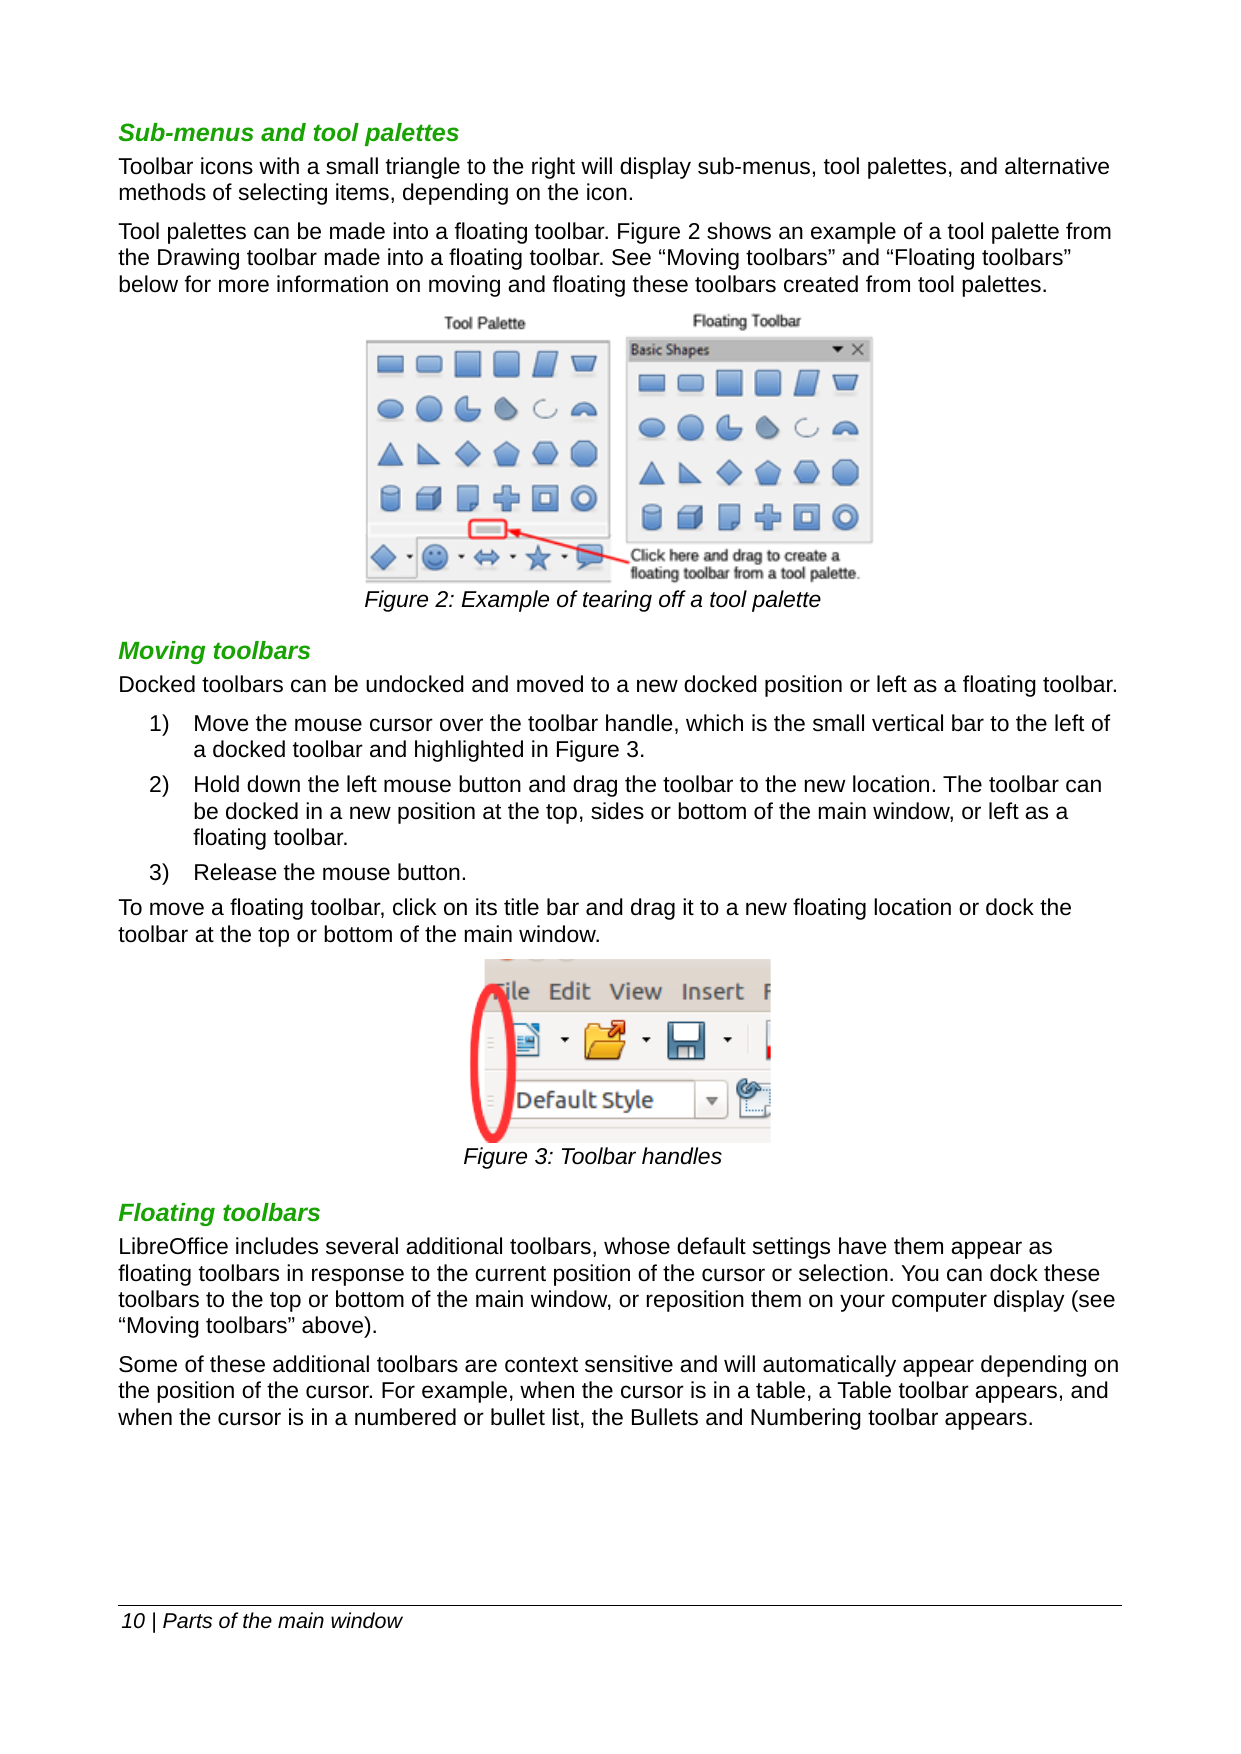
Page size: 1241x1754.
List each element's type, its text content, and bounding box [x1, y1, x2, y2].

picture [469, 959, 771, 1143]
text Toolbar icons with a small triangle to the right will display sub-menus, tool palettes, and alternative methods of selecting items, depending on the icon. [118, 153, 1122, 206]
text Docked toolbars can be undocked and moved to a new docked position or left as a floating toolbar. [118, 671, 1122, 697]
text Figure 3: Toolbar handles [463, 959, 777, 1169]
text LibreOffice includes several additional toolbars, whose default settings have them appear as floating toolbars in response to the current position of the cursor or selection. You can dock these toolbars to the top or bottom of the main window, or reposition them on your computer display (see “Moving toolbars” above). [118, 1233, 1122, 1338]
list Release the mouse button. [169, 859, 1122, 886]
subtitle Sub-menus and tool palettes [118, 118, 1122, 147]
picture [365, 309, 875, 587]
text To move a floating toolbar, click on its title bar and drag it to a new floating location or dock the toolbar at the top or bottom of the main window. [118, 894, 1122, 947]
list Move the mouse cursor over the toolbar handle, which is the small vertical bar to the left of a docked toolbar and highlighted in Figure 3. [169, 710, 1122, 762]
subtitle Moving toolbars [118, 636, 1122, 665]
list Hold down the left mouse button and drag the toolbar to the new location. The toolbar can be docked in a new position at the top, sides or bottom of the main window, or left as a floating toolbar. [169, 771, 1122, 850]
text Some of these additional toolbars are context sensitive and will automatically appear depending on the position of the cursor. For example, when the cursor is in a table, a Table toolbar appears, and when the cursor is in a numbered or bullet list, the Bullets and Numbering toolbar appears. [118, 1351, 1122, 1430]
text Figure 2: Example of tearing off a tool palette [364, 309, 876, 612]
subtitle Floating toolbars [118, 1198, 1122, 1227]
text Tool palettes can be made into a floating toolbar. Figure 2 shows an example of a tool palette from the Drawing toolbar made into a floating toolbar. See “Moving toolbars” and “Floating toolbars” below for more information on moving and floating these toolbars created from tool palettes. [118, 218, 1122, 297]
